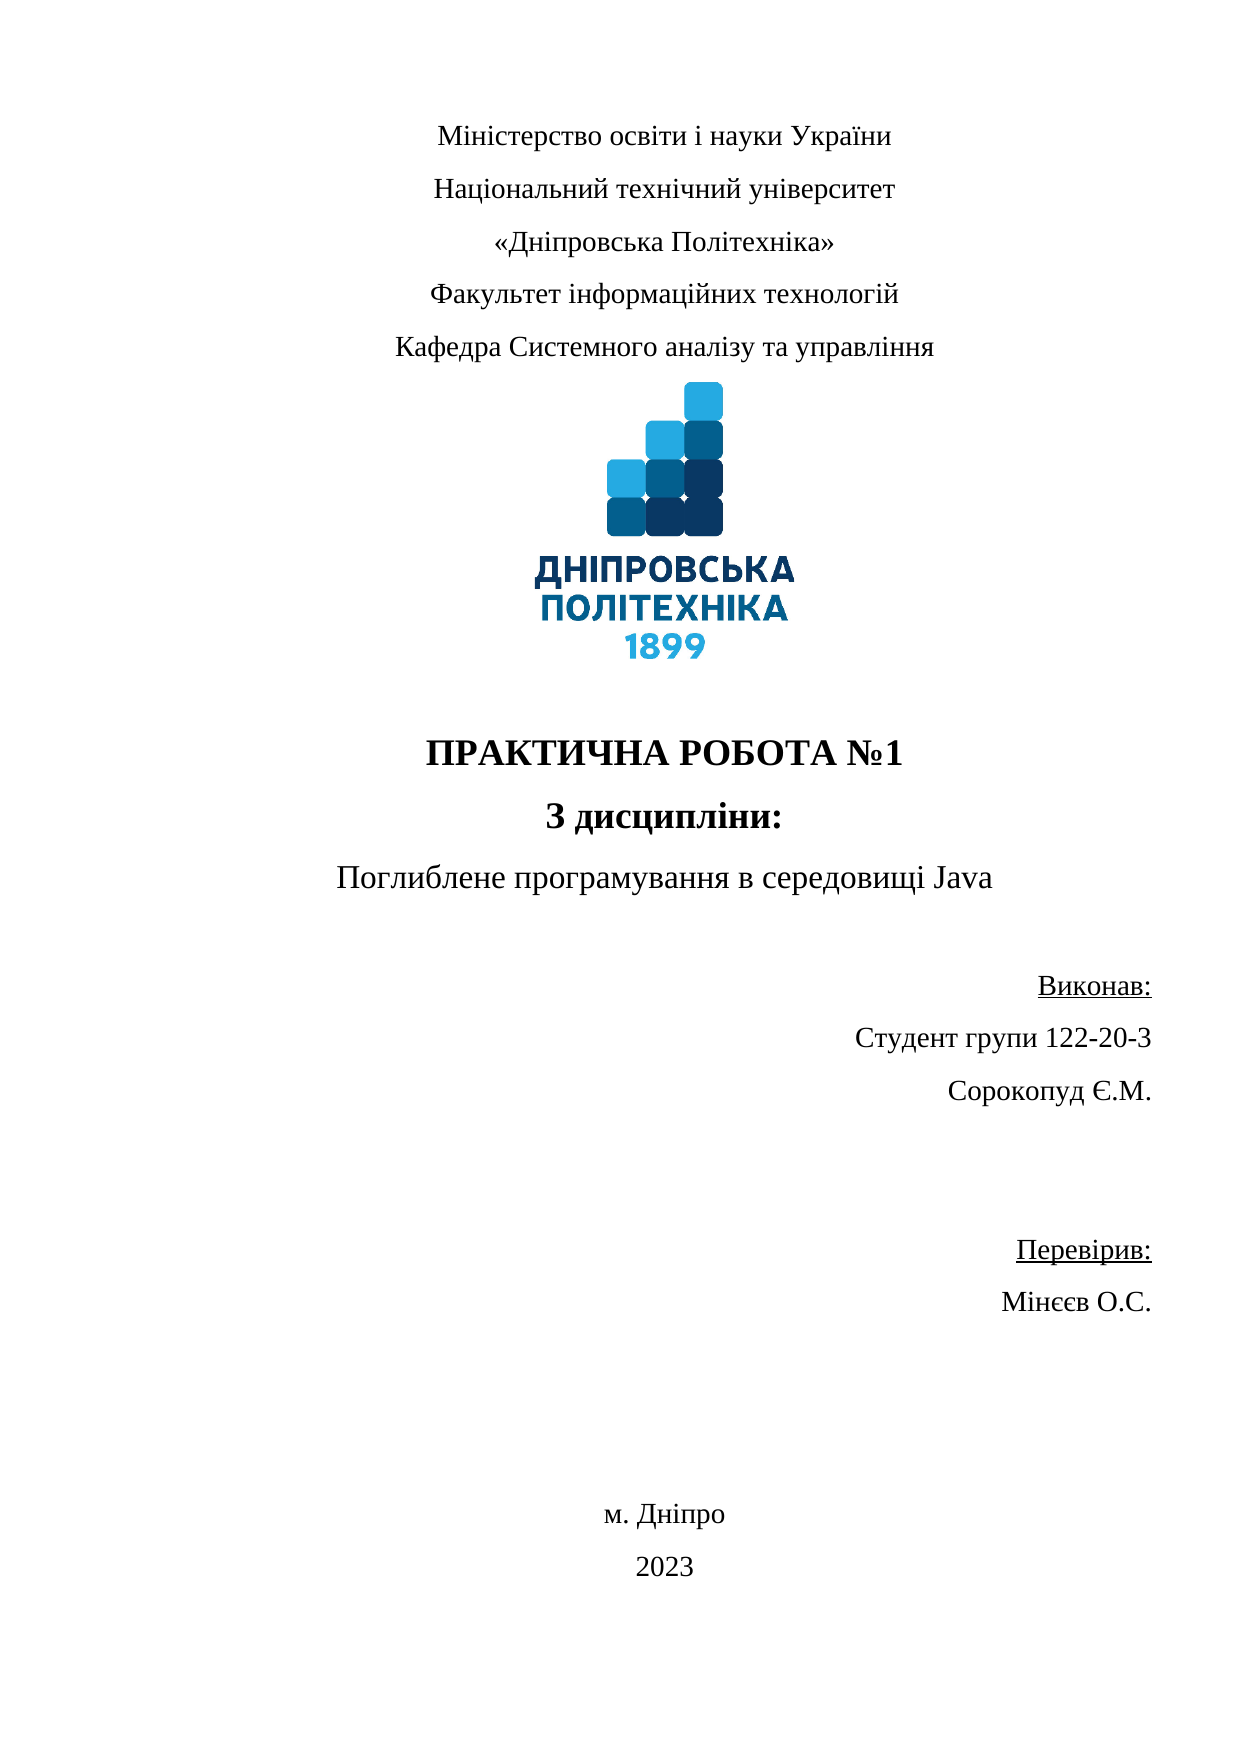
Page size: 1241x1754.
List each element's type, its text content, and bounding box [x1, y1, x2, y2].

text З дисципліни: [177, 794, 1152, 837]
text Мінєєв О.С. [177, 1284, 1152, 1318]
text 2023 [177, 1549, 1152, 1582]
text «Дніпровська Політехніка» [177, 224, 1152, 257]
text Перевірив: [177, 1232, 1152, 1265]
text Сорокопуд Є.М. [177, 1073, 1152, 1107]
text Міністерство освіти і науки України [177, 118, 1152, 152]
text м. Дніпро [177, 1496, 1152, 1529]
text Поглиблене програмування в середовищі Java [177, 857, 1152, 895]
text Студент групи 122-20-3 [177, 1021, 1152, 1054]
picture [534, 382, 795, 659]
text Виконав: [177, 968, 1152, 1001]
text ПРАКТИЧНА РОБОТА №1 [177, 730, 1152, 773]
text Факультет інформаційних технологій [177, 277, 1152, 310]
text Національний технічний університет [177, 171, 1152, 204]
text Кафедра Системного аналізу та управління [177, 329, 1152, 363]
